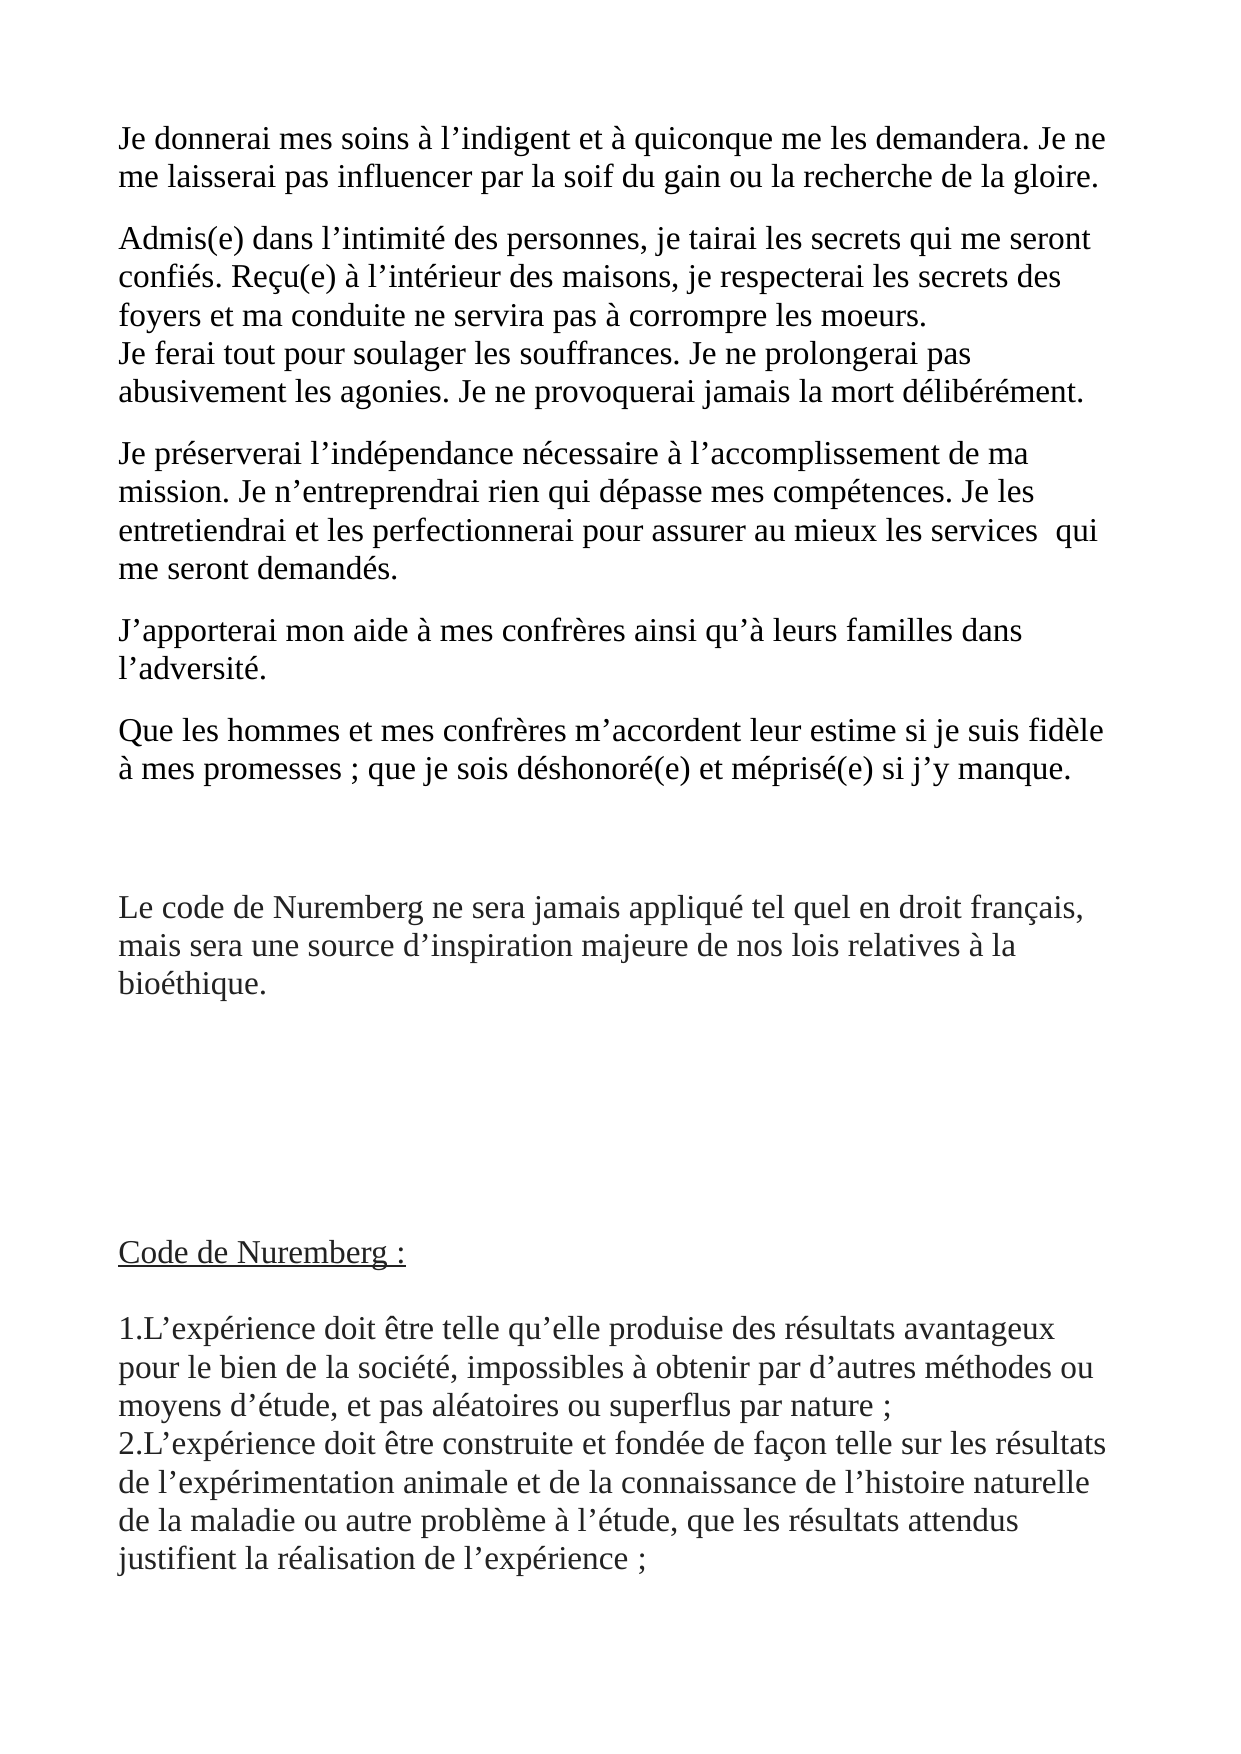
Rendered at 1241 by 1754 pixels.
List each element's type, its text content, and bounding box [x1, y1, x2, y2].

text Admis(e) dans l’intimité des personnes, je tairai les secrets qui me seront confiés. Reçu(e) à l’intérieur des maisons, je respecterai les secrets des foyers et ma conduite ne servira pas à corrompre les moeurs. Je ferai tout pour soulager les souffrances. Je ne prolongerai pas abusivement les agonies. Je ne provoquerai jamais la mort délibérément. [118, 218, 1122, 410]
list L’expérience doit être construite et fondée de façon telle sur les résultats de l’expérimentation animale et de la connaissance de l’histoire naturelle de la maladie ou autre problème à l’étude, que les résultats attendus justifient la réalisation de l’expérience ; [118, 1424, 1122, 1577]
text Le code de Nuremberg ne sera jamais appliqué tel quel en droit français, mais sera une source d’inspiration majeure de nos lois relatives à la bioéthique. [118, 887, 1122, 1002]
list L’expérience doit être telle qu’elle produise des résultats avantageux pour le bien de la société, impossibles à obtenir par d’autres méthodes ou moyens d’étude, et pas aléatoires ou superflus par nature ; [118, 1309, 1122, 1424]
text J’apporterai mon aide à mes confrères ainsi qu’à leurs familles dans l’adversité. [118, 610, 1122, 687]
text Code de Nuremberg : [118, 1232, 1122, 1270]
text Je donnerai mes soins à l’indigent et à quiconque me les demandera. Je ne me laisserai pas influencer par la soif du gain ou la recherche de la gloire. [118, 118, 1122, 195]
text Je préserverai l’indépendance nécessaire à l’accomplissement de ma mission. Je n’entreprendrai rien qui dépasse mes compétences. Je les entretiendrai et les perfectionnerai pour assurer au mieux les services qui me seront demandés. [118, 433, 1122, 587]
text Que les hommes et mes confrères m’accordent leur estime si je suis fidèle à mes promesses ; que je sois déshonoré(e) et méprisé(e) si j’y manque. [118, 710, 1122, 787]
